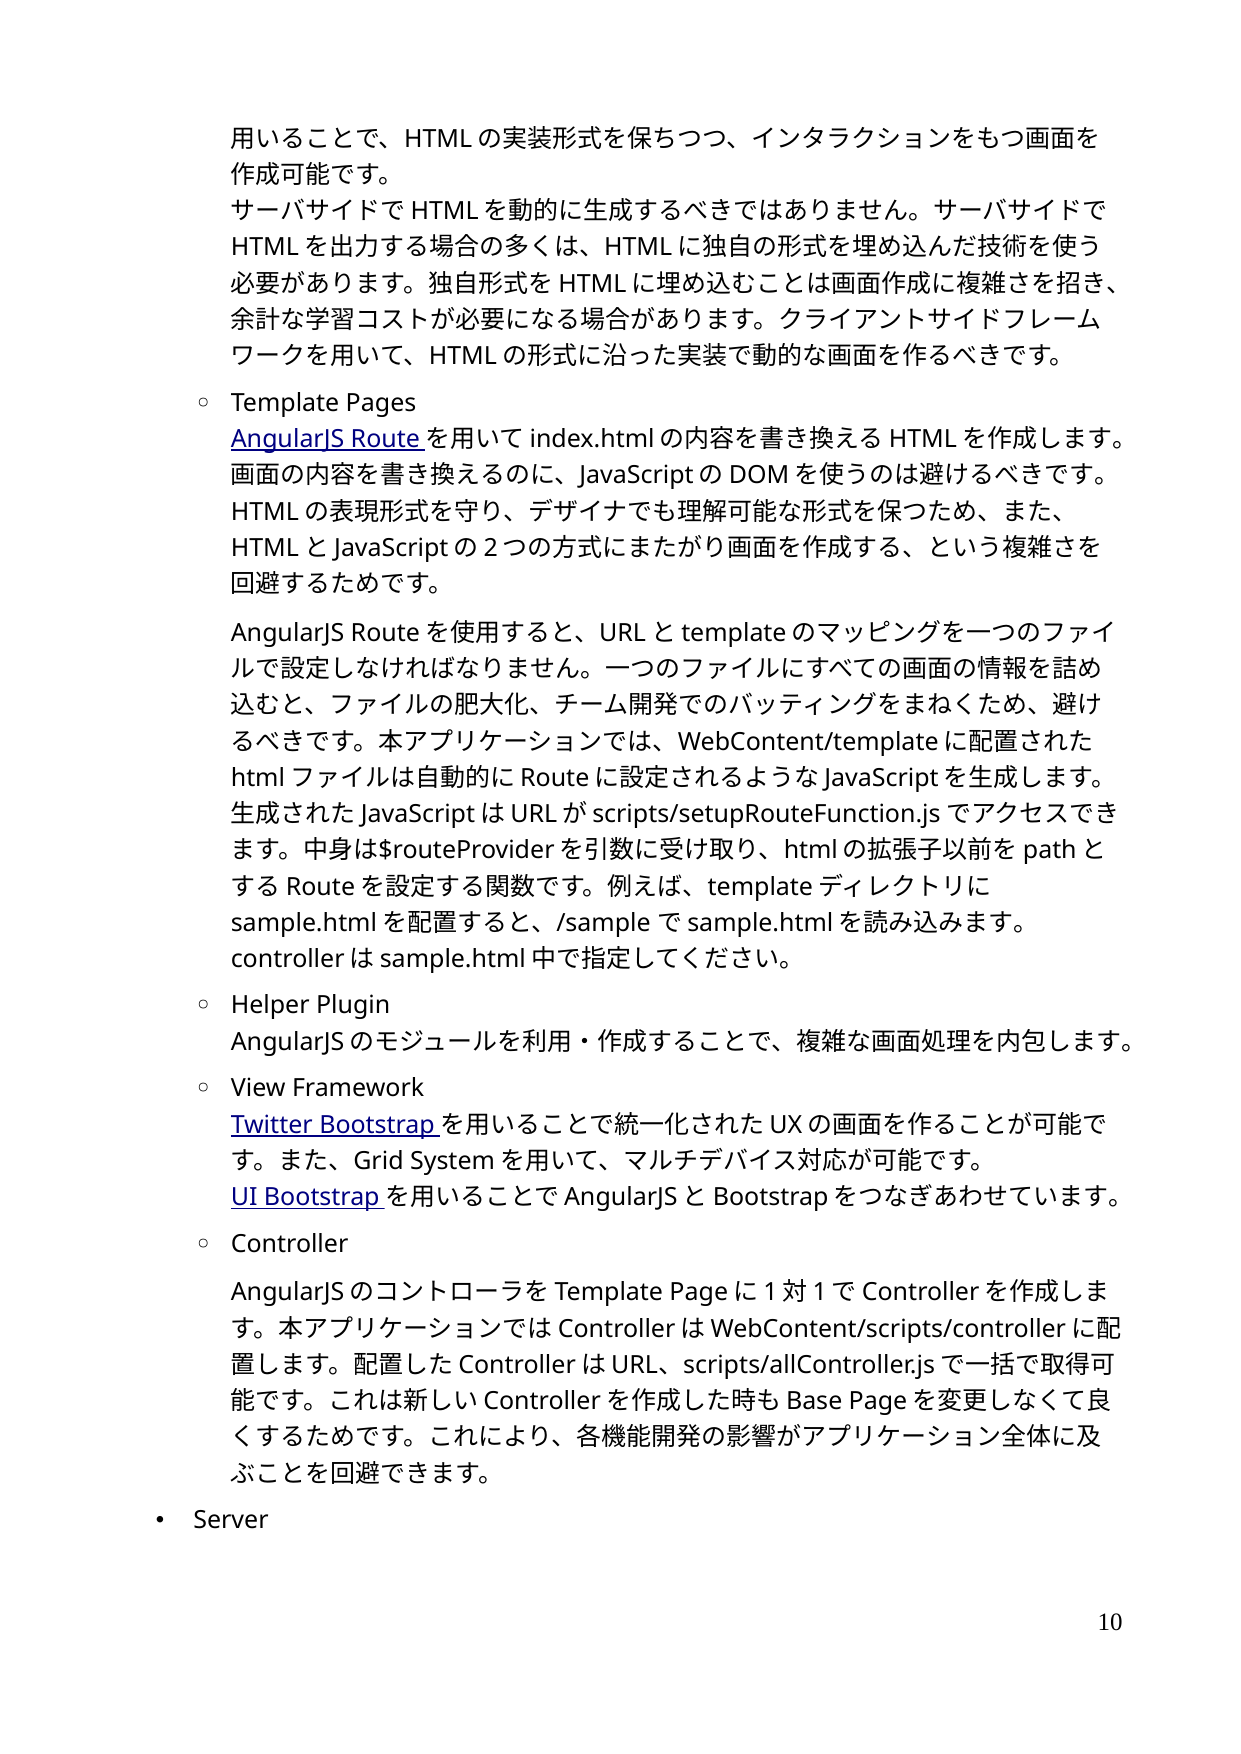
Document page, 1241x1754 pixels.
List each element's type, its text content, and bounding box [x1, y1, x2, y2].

list Server [156, 1502, 1122, 1536]
list Base Page Browser上のアプリケーションはAngularJSを用いて作成します。AngularJSを用いることで、HTMLの実装形式を保ちつつ、インタラクションをもつ画面を作成可能です。 サーバサイドでHTMLを動的に生成するべきではありません。サーバサイドでHTMLを出力する場合の多くは、HTMLに独自の形式を埋め込んだ技術を使う必要があります。独自形式をHTMLに埋め込むことは画面作成に複雑さを招き、余計な学習コストが必要になる場合があります。クライアントサイドフレームワークを用いて、HTMLの形式に沿った実装で動的な画面を作るべきです。 [193, 118, 1122, 372]
list Controller [193, 1225, 1122, 1259]
list View Framework Twitter Bootstrapを用いることで統一化されたUXの画面を作ることが可能です。また、Grid Systemを用いて、マルチデバイス対応が可能です。 UI Bootstrapを用いることでAngularJSとBootstrapをつなぎあわせています。 [193, 1070, 1122, 1213]
list Template Pages AngularJS Routeを用いてindex.htmlの内容を書き換えるHTMLを作成します。画面の内容を書き換えるのに、JavaScriptのDOMを使うのは避けるべきです。HTMLの表現形式を守り、デザイナでも理解可能な形式を保つため、また、HTMLとJavaScriptの2つの方式にまたがり画面を作成する、という複雑さを回避するためです。 [193, 384, 1122, 600]
list Helper Plugin AngularJSのモジュールを利用・作成することで、複雑な画面処理を内包します。 [193, 987, 1122, 1057]
list AngularJS Routeを使用すると、URLとtemplateのマッピングを一つのファイルで設定しなければなりません。一つのファイルにすべての画面の情報を詰め込むと、ファイルの肥大化、チーム開発でのバッティングをまねくため、避けるべきです。本アプリケーションでは、WebContent/templateに配置されたhtmlファイルは自動的にRouteに設定されるようなJavaScriptを生成します。生成されたJavaScriptはURLがscripts/setupRouteFunction.jsでアクセスできます。中身は$routeProviderを引数に受け取り、htmlの拡張子以前をpathとするRouteを設定する関数です。例えば、templateディレクトリにsample.htmlを配置すると、/sample でsample.htmlを読み込みます。controllerはsample.html中で指定してください。 [193, 612, 1122, 975]
list AngularJSのコントローラをTemplate Pageに1対1でControllerを作成します。本アプリケーションではControllerはWebContent/scripts/controllerに配置します。配置したControllerはURL、scripts/allController.jsで一括で取得可能です。これは新しいControllerを作成した時もBase Pageを変更しなくて良くするためです。これにより、各機能開発の影響がアプリケーション全体に及ぶことを回避できます。 [193, 1272, 1122, 1489]
